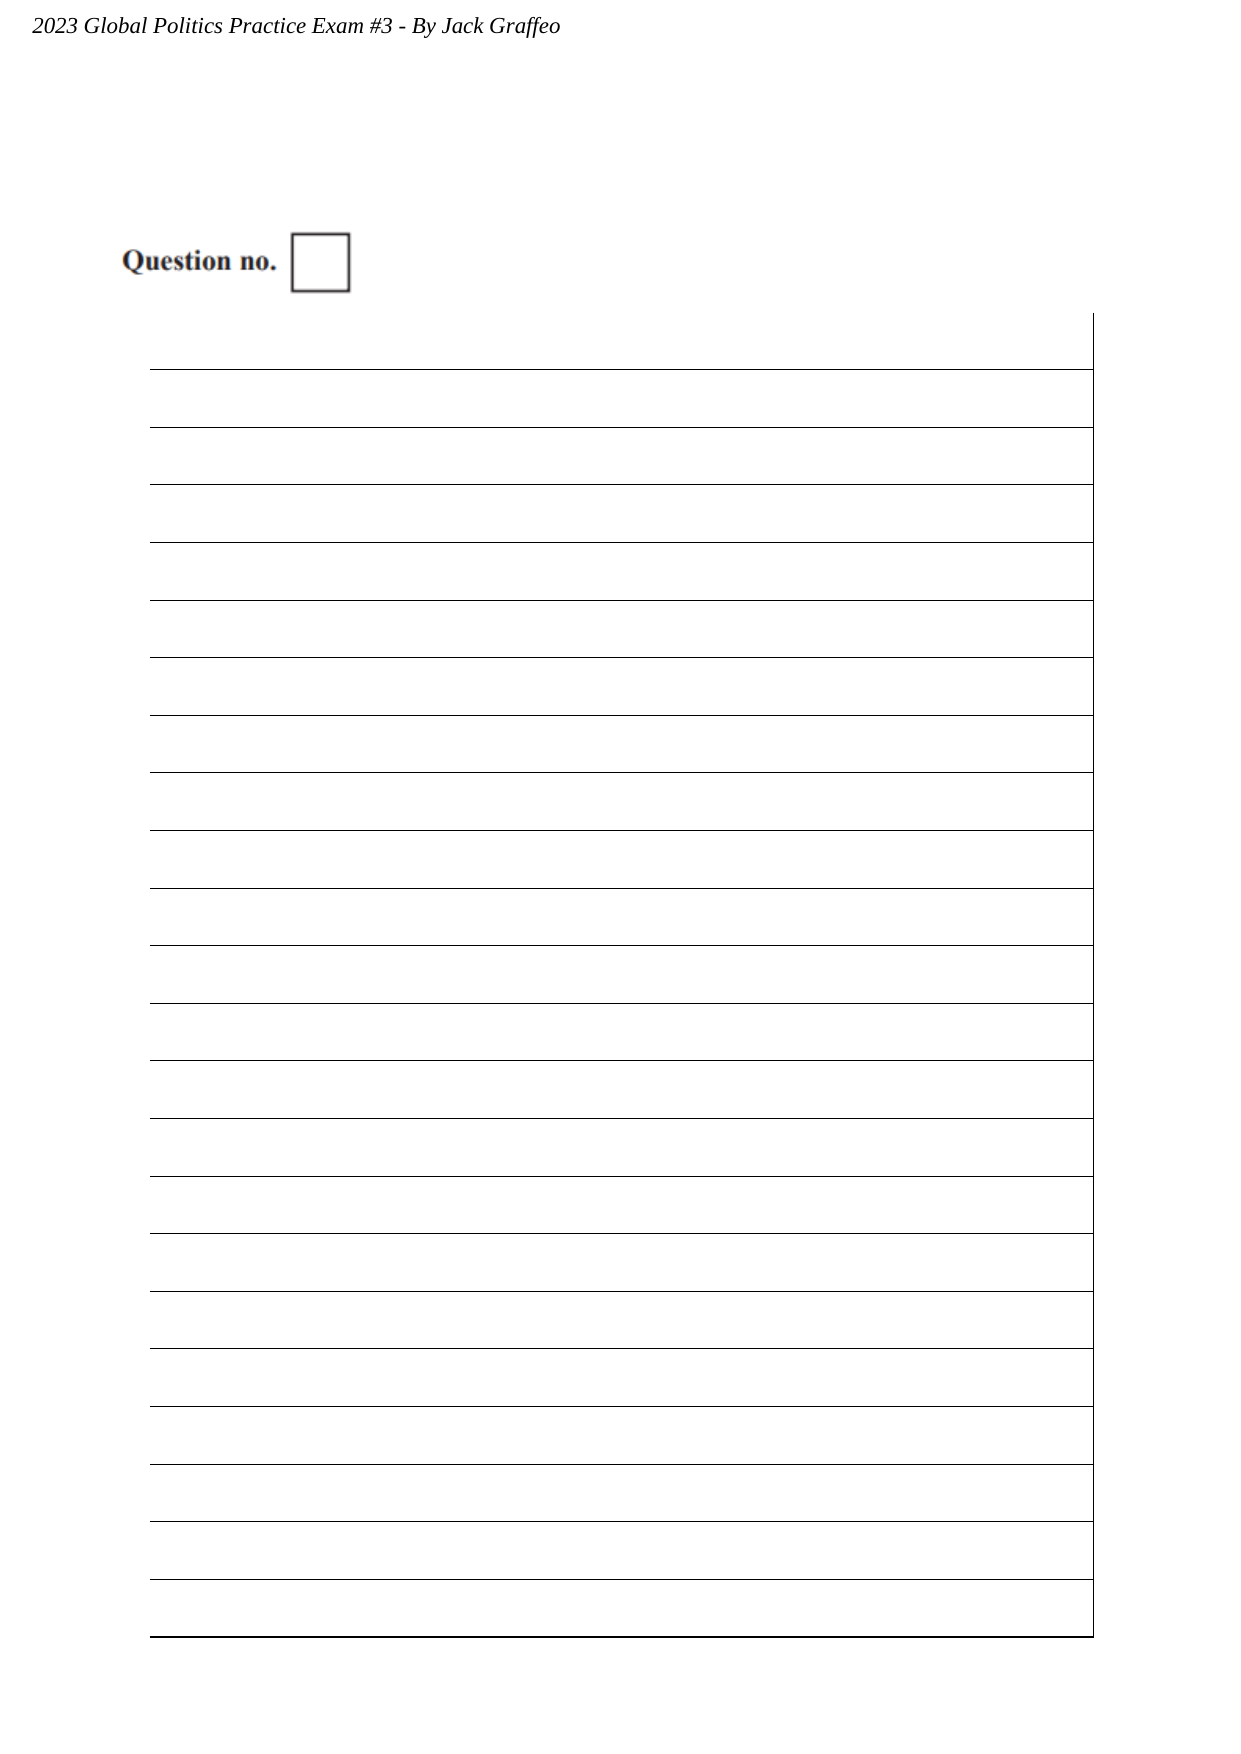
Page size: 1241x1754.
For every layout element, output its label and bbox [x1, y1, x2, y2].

table_cell [150, 1522, 1093, 1579]
table_cell [150, 831, 1093, 887]
table_cell [150, 1234, 1093, 1291]
table_cell [150, 1177, 1093, 1233]
table_cell [150, 946, 1093, 1003]
table_cell [150, 1349, 1093, 1406]
table_cell [150, 1061, 1093, 1118]
table_cell [150, 658, 1093, 715]
table_cell [150, 428, 1093, 484]
table_cell [150, 1465, 1093, 1521]
table_cell [150, 889, 1093, 945]
table_cell [150, 601, 1093, 657]
table_cell [150, 1292, 1093, 1348]
table_cell [150, 773, 1093, 830]
table_cell [150, 1004, 1093, 1060]
table_cell [150, 370, 1093, 427]
table_cell [150, 1580, 1093, 1636]
table_cell [150, 485, 1093, 542]
table_cell [150, 1407, 1093, 1463]
table_header [150, 313, 1093, 369]
table_cell [150, 1119, 1093, 1176]
table_cell [150, 716, 1093, 772]
table_cell [150, 543, 1093, 599]
picture [103, 226, 358, 300]
